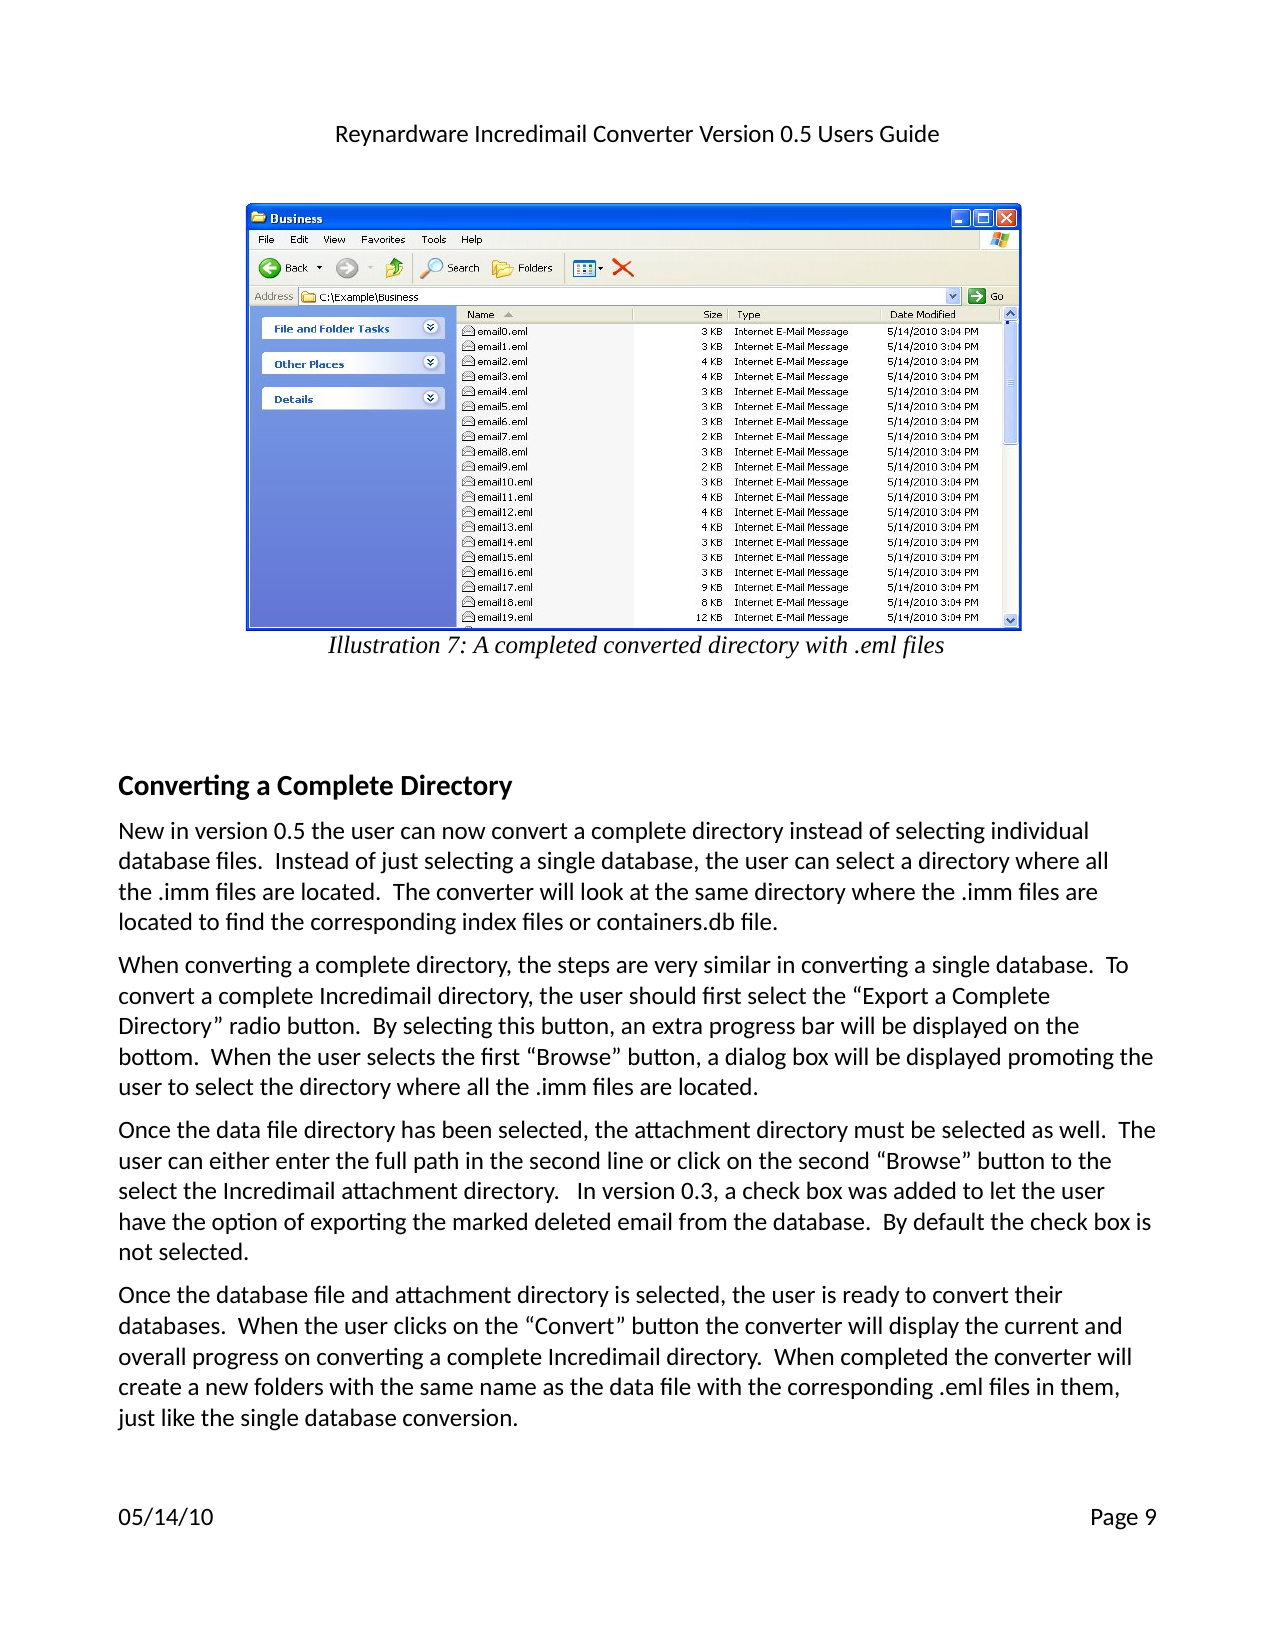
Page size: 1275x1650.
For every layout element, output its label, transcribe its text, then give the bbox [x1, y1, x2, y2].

text Once the database file and attachment directory is selected, the user is ready to convert their databases. When the user clicks on the “Convert” button the converter will display the current and overall progress on converting a complete Incredimail directory. When completed the converter will create a new folders with the same name as the data file with the corresponding .eml files in them, just like the single database conversion. [118, 1279, 1157, 1432]
picture [245, 203, 1022, 631]
text When converting a complete directory, the steps are very similar in converting a single database. To convert a complete Incredimail directory, the user should first select the “Export a Complete Directory” radio button. By selecting this button, an extra progress bar will be displayed on the bottom. When the user selects the first “Browse” button, a dialog box will be displayed promoting the user to select the directory where all the .imm files are located. [118, 949, 1157, 1102]
text New in version 0.5 the user can now convert a complete directory instead of selecting individual database files. Instead of just selecting a single database, the user can select a directory where all the .imm files are located. The converter will look at the same directory where the .imm files are located to find the corresponding index files or containers.db file. [118, 815, 1157, 937]
text Illustration 7: A completed converted directory with .eml files [246, 204, 1029, 659]
text Once the data file directory has been selected, the attachment directory must be selected as well. The user can either enter the full path in the second line or click on the second “Browse” button to the select the Incredimail attachment directory. In version 0.3, a check box was added to let the user have the option of exporting the marked deleted email from the database. By default the check box is not selected. [118, 1114, 1157, 1267]
subtitle Converting a Complete Directory [118, 767, 1157, 802]
